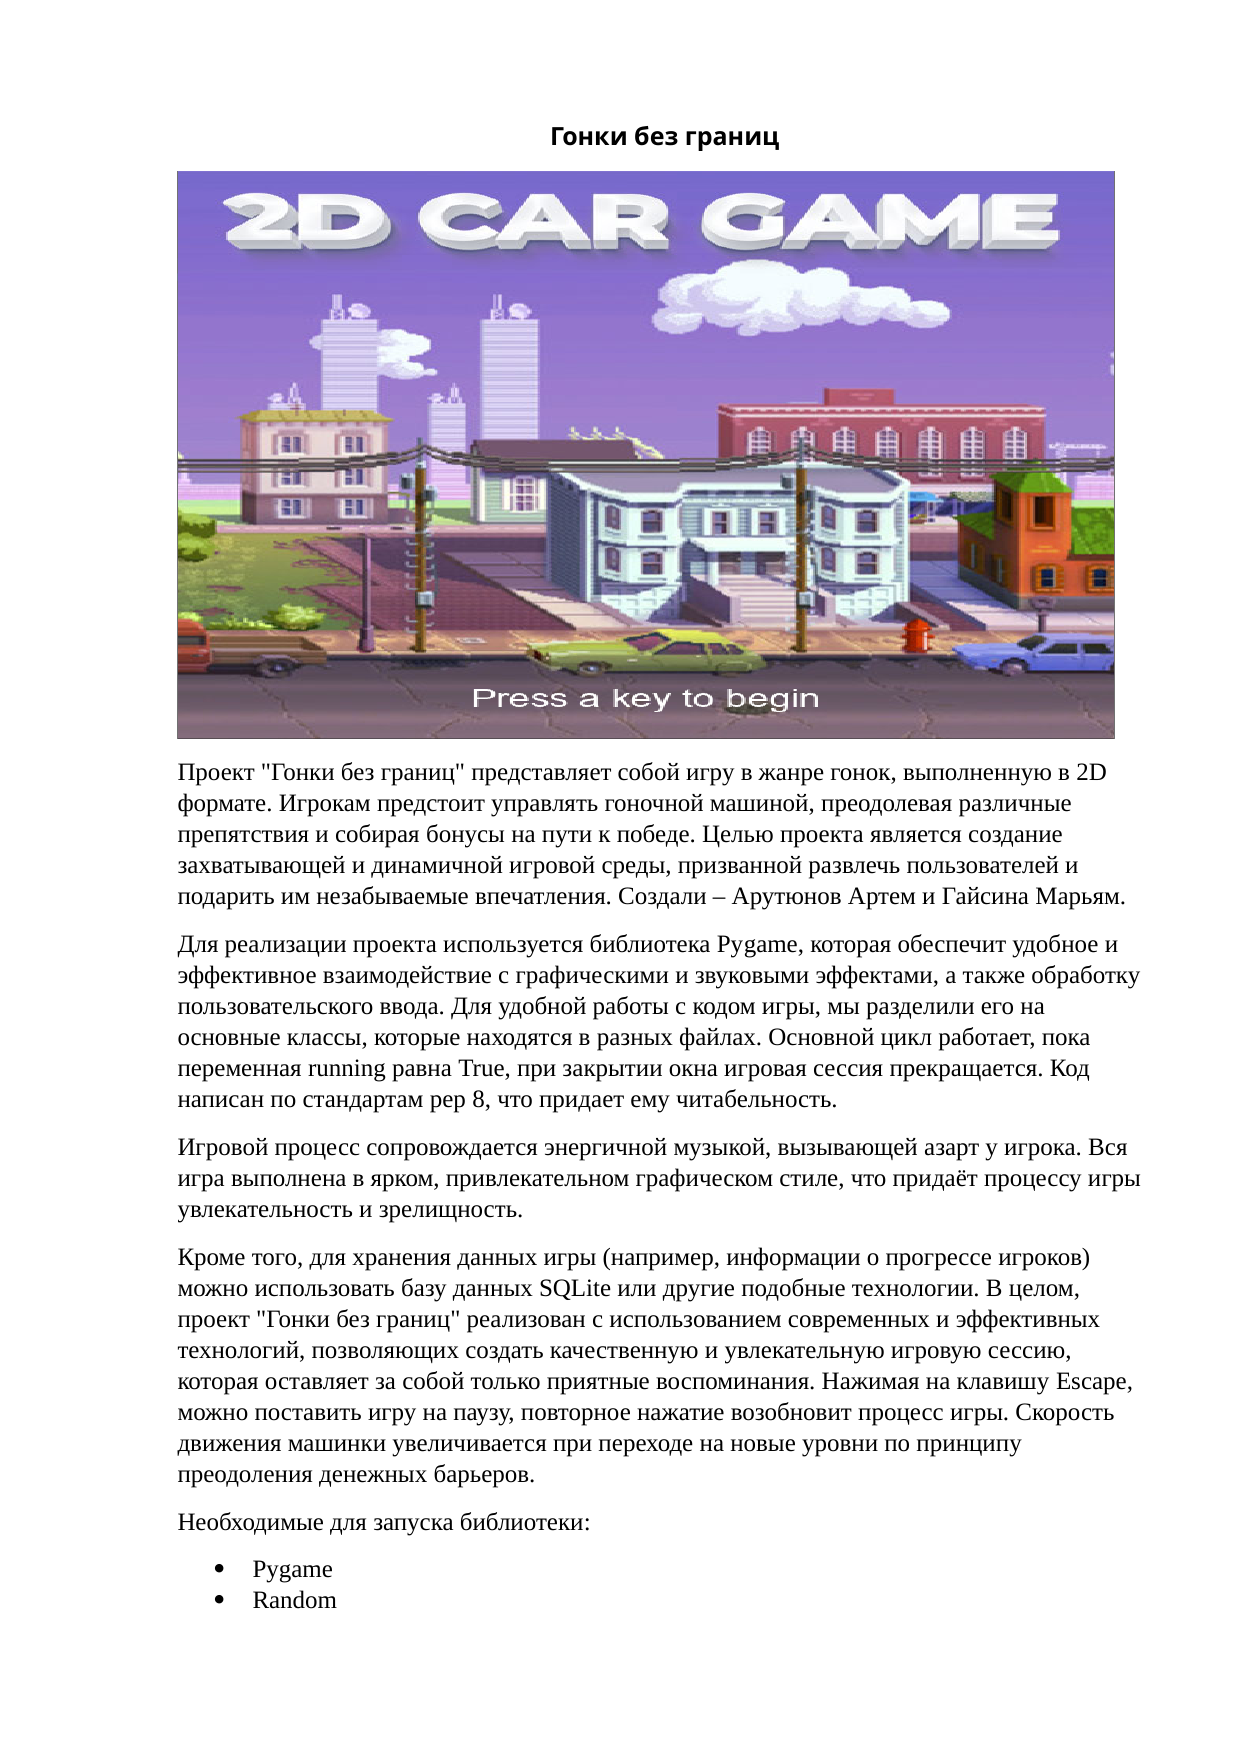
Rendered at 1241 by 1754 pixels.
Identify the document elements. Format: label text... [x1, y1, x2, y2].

text Необходимые для запуска библиотеки: [177, 1507, 1152, 1535]
text Проект "Гонки без границ" представляет собой игру в жанре гонок, выполненную в 2D формате. Игрокам предстоит управлять гоночной машиной, преодолевая различные препятствия и собирая бонусы на пути к победе. Целью проекта является создание захватывающей и динамичной игровой среды, призванной развлечь пользователей и подарить им незабываемые впечатления. Создали – Арутюнов Артем и Гайсина Марьям. [177, 757, 1152, 910]
list Random [215, 1585, 1152, 1614]
text Кроме того, для хранения данных игры (например, информации о прогрессе игроков) можно использовать базу данных SQLite или другие подобные технологии. В целом, проект "Гонки без границ" реализован с использованием современных и эффективных технологий, позволяющих создать качественную и увлекательную игровую сессию, которая оставляет за собой только приятные воспоминания. Нажимая на клавишу Escape, можно поставить игру на паузу, повторное нажатие возобновит процесс игры. Скорость движения машинки увеличивается при переходе на новые уровни по принципу преодоления денежных барьеров. [177, 1242, 1152, 1488]
text Гонки без границ [177, 118, 1152, 152]
picture [177, 171, 1115, 739]
text Игровой процесс сопровождается энергичной музыкой, вызывающей азарт у игрока. Вся игра выполнена в ярком, привлекательном графическом стиле, что придаёт процессу игры увлекательность и зрелищность. [177, 1132, 1152, 1223]
text Для реализации проекта используется библиотека Pygame, которая обеспечит удобное и эффективное взаимодействие с графическими и звуковыми эффектами, а также обработку пользовательского ввода. Для удобной работы с кодом игры, мы разделили его на основные классы, которые находятся в разных файлах. Основной цикл работает, пока переменная running равна True, при закрытии окна игровая сессия прекращается. Код написан по стандартам pep 8, что придает ему читабельность. [177, 929, 1152, 1113]
list Pygame [215, 1554, 1152, 1583]
